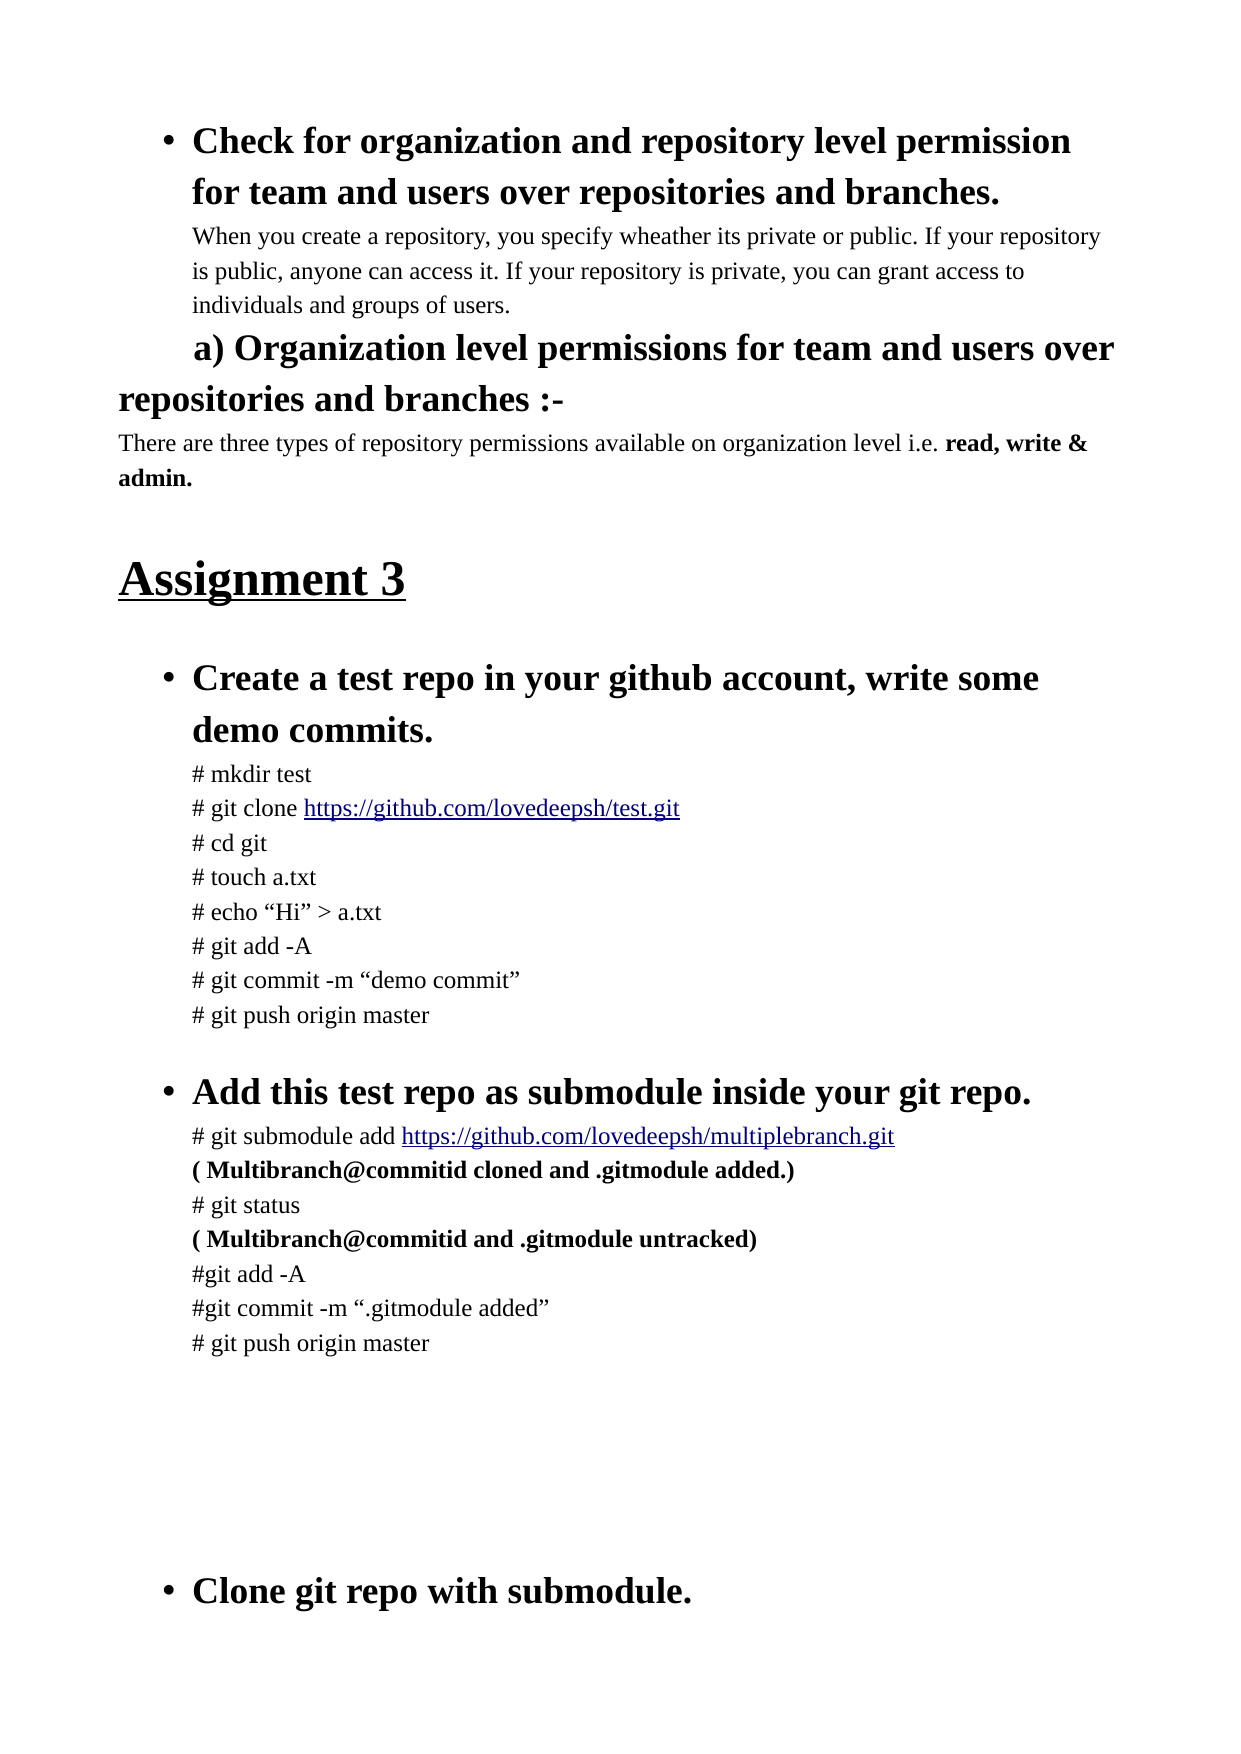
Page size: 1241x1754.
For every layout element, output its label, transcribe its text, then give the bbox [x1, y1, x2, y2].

list Add this test repo as submodule inside your git repo. [162, 1069, 1122, 1112]
list Clone git repo with submodule. [162, 1569, 1122, 1612]
list ( Multibranch@commitid cloned and .gitmodule added.) [162, 1155, 1122, 1184]
list # git push origin master [162, 1000, 1122, 1029]
list Check for organization and repository level permission for team and users over repositories and branches. [162, 118, 1122, 213]
list # echo “Hi” > a.txt [162, 897, 1122, 925]
list Create a test repo in your github account, write some demo commits. [162, 655, 1122, 750]
list # git commit -m “demo commit” [162, 966, 1122, 994]
list # git status [162, 1190, 1122, 1218]
list #git add -A [162, 1259, 1122, 1287]
list # git add -A [162, 931, 1122, 960]
list #git commit -m “.gitmodule added” [162, 1293, 1122, 1322]
list When you create a repository, you specify wheather its private or public. If your repository is public, anyone can access it. If your repository is private, you can grant access to individuals and groups of users. [162, 221, 1122, 319]
text a) Organization level permissions for team and users over repositories and branches :- [118, 325, 1122, 420]
list # git submodule add https://github.com/lovedeepsh/multiplebranch.git [162, 1121, 1122, 1149]
list # git clone https://github.com/lovedeepsh/test.git [162, 793, 1122, 822]
list # touch a.txt [162, 862, 1122, 891]
list # git push origin master [162, 1328, 1122, 1356]
text Assignment 3 [118, 549, 1122, 606]
list # mkdir test [162, 759, 1122, 787]
list ( Multibranch@commitid and .gitmodule untracked) [162, 1224, 1122, 1253]
list # cd git [162, 828, 1122, 856]
text There are three types of repository permissions available on organization level i.e. read, write & admin. [118, 428, 1122, 491]
